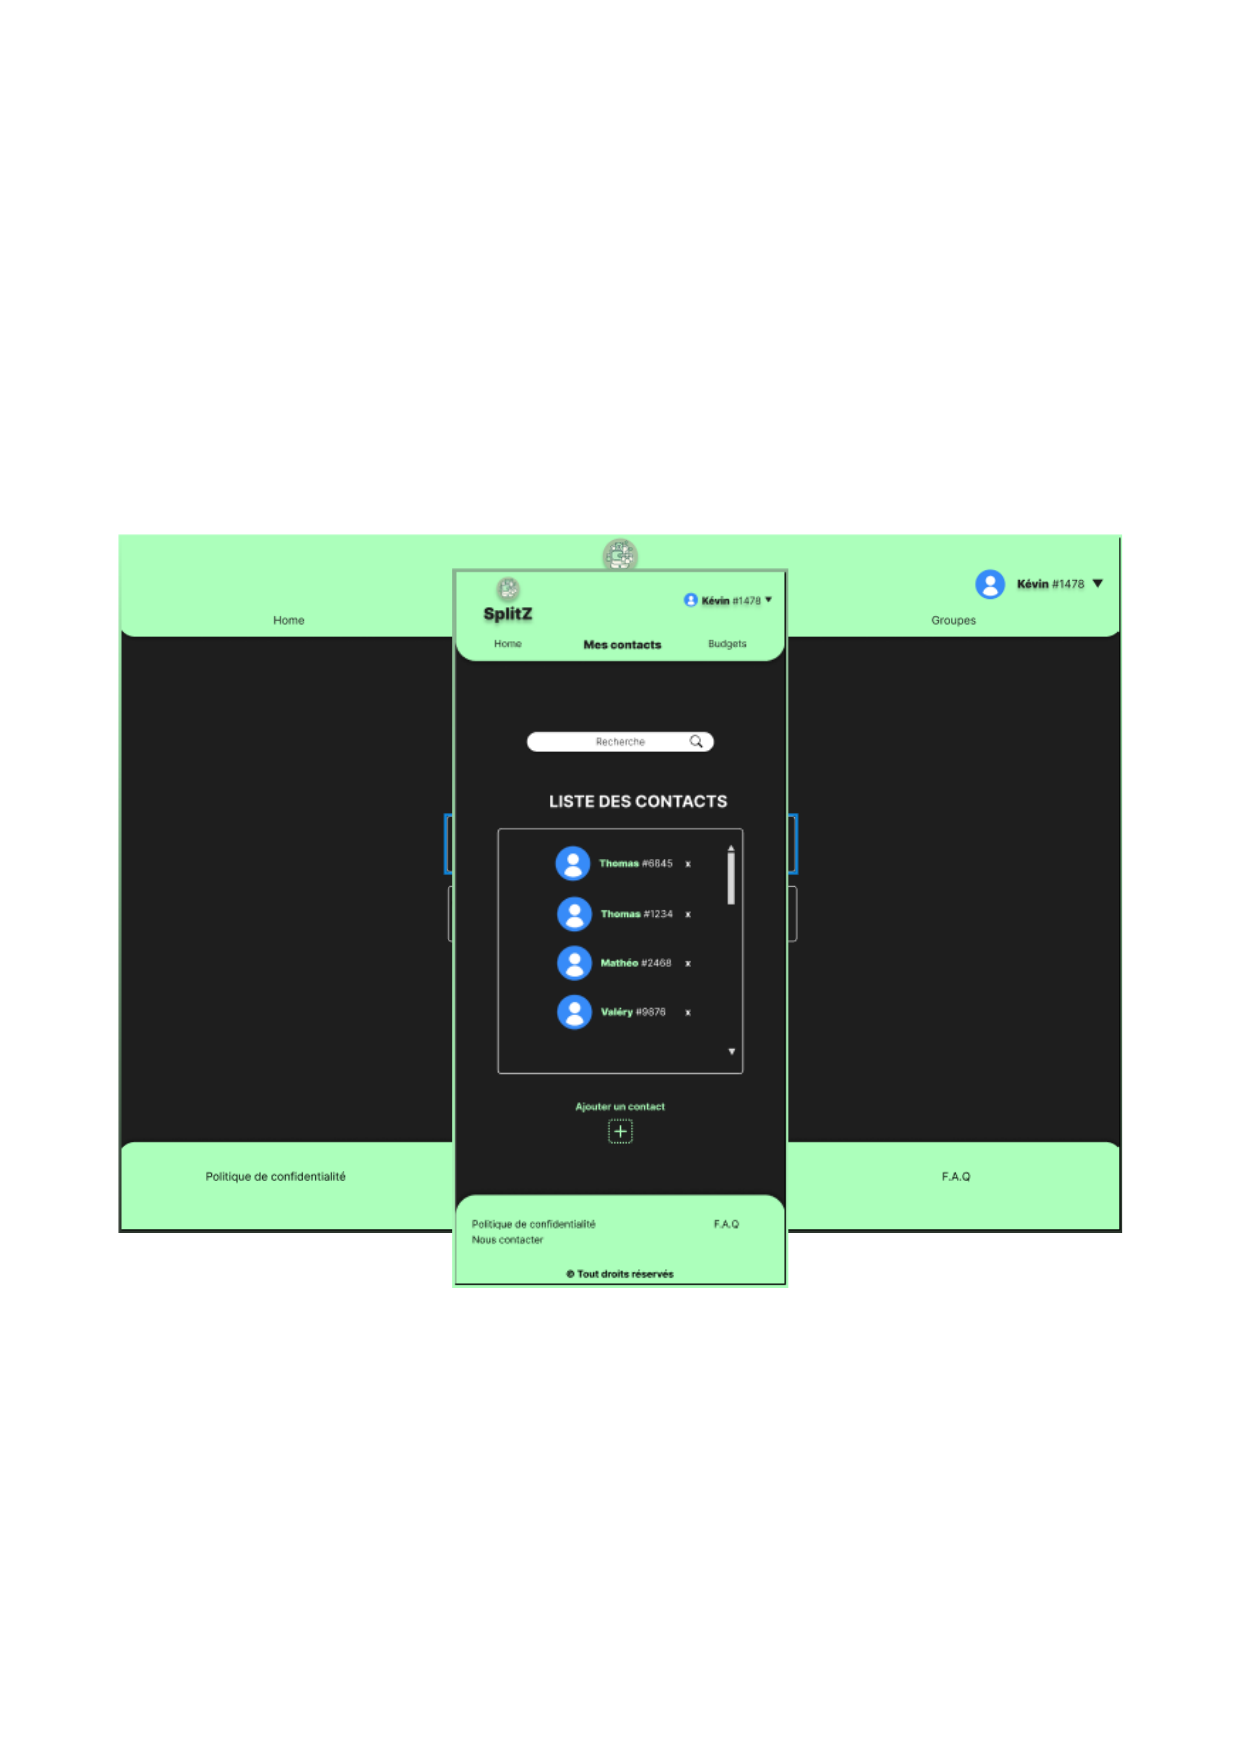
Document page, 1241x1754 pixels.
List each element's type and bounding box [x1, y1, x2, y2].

picture [118, 534, 1123, 1288]
